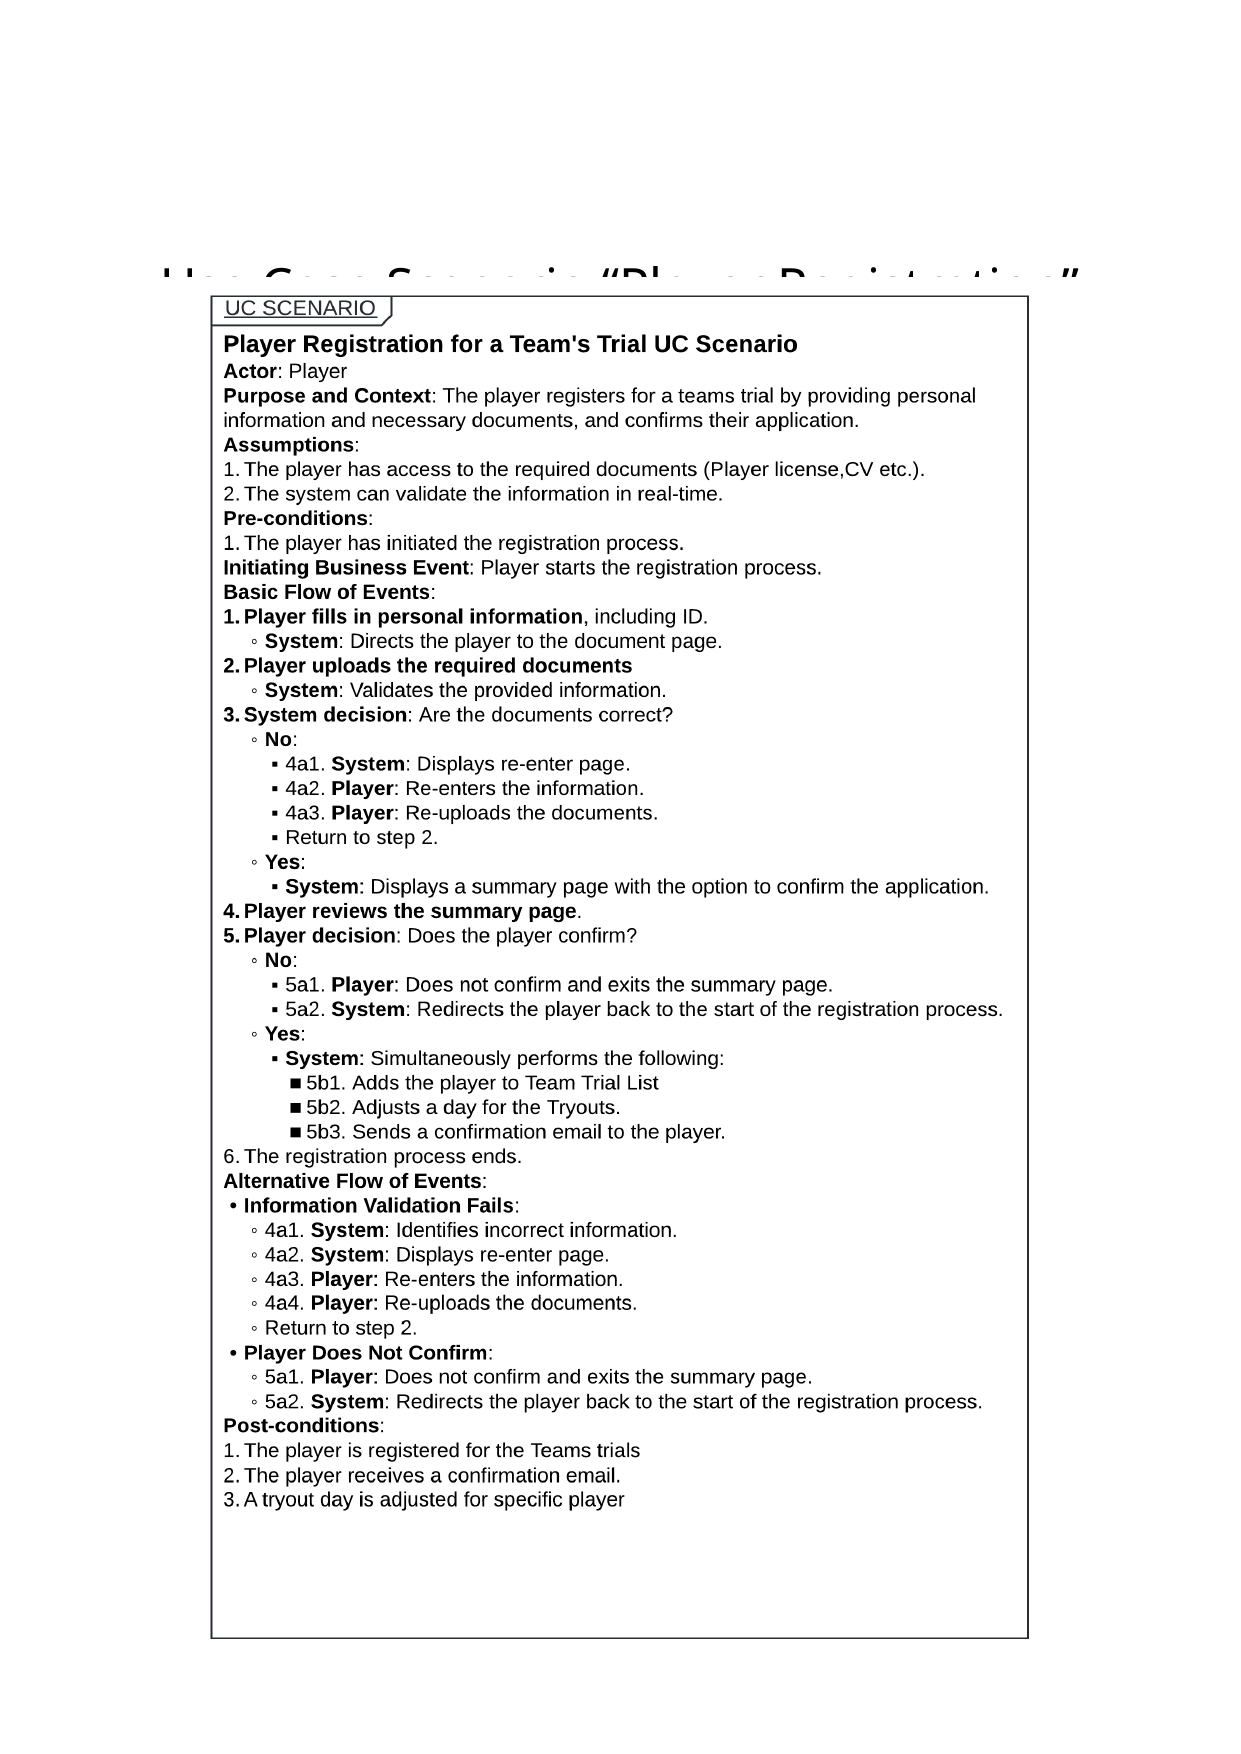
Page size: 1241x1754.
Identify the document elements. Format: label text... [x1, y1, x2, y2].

text Use Case Scenario “Player Registration” [150, 251, 1090, 277]
